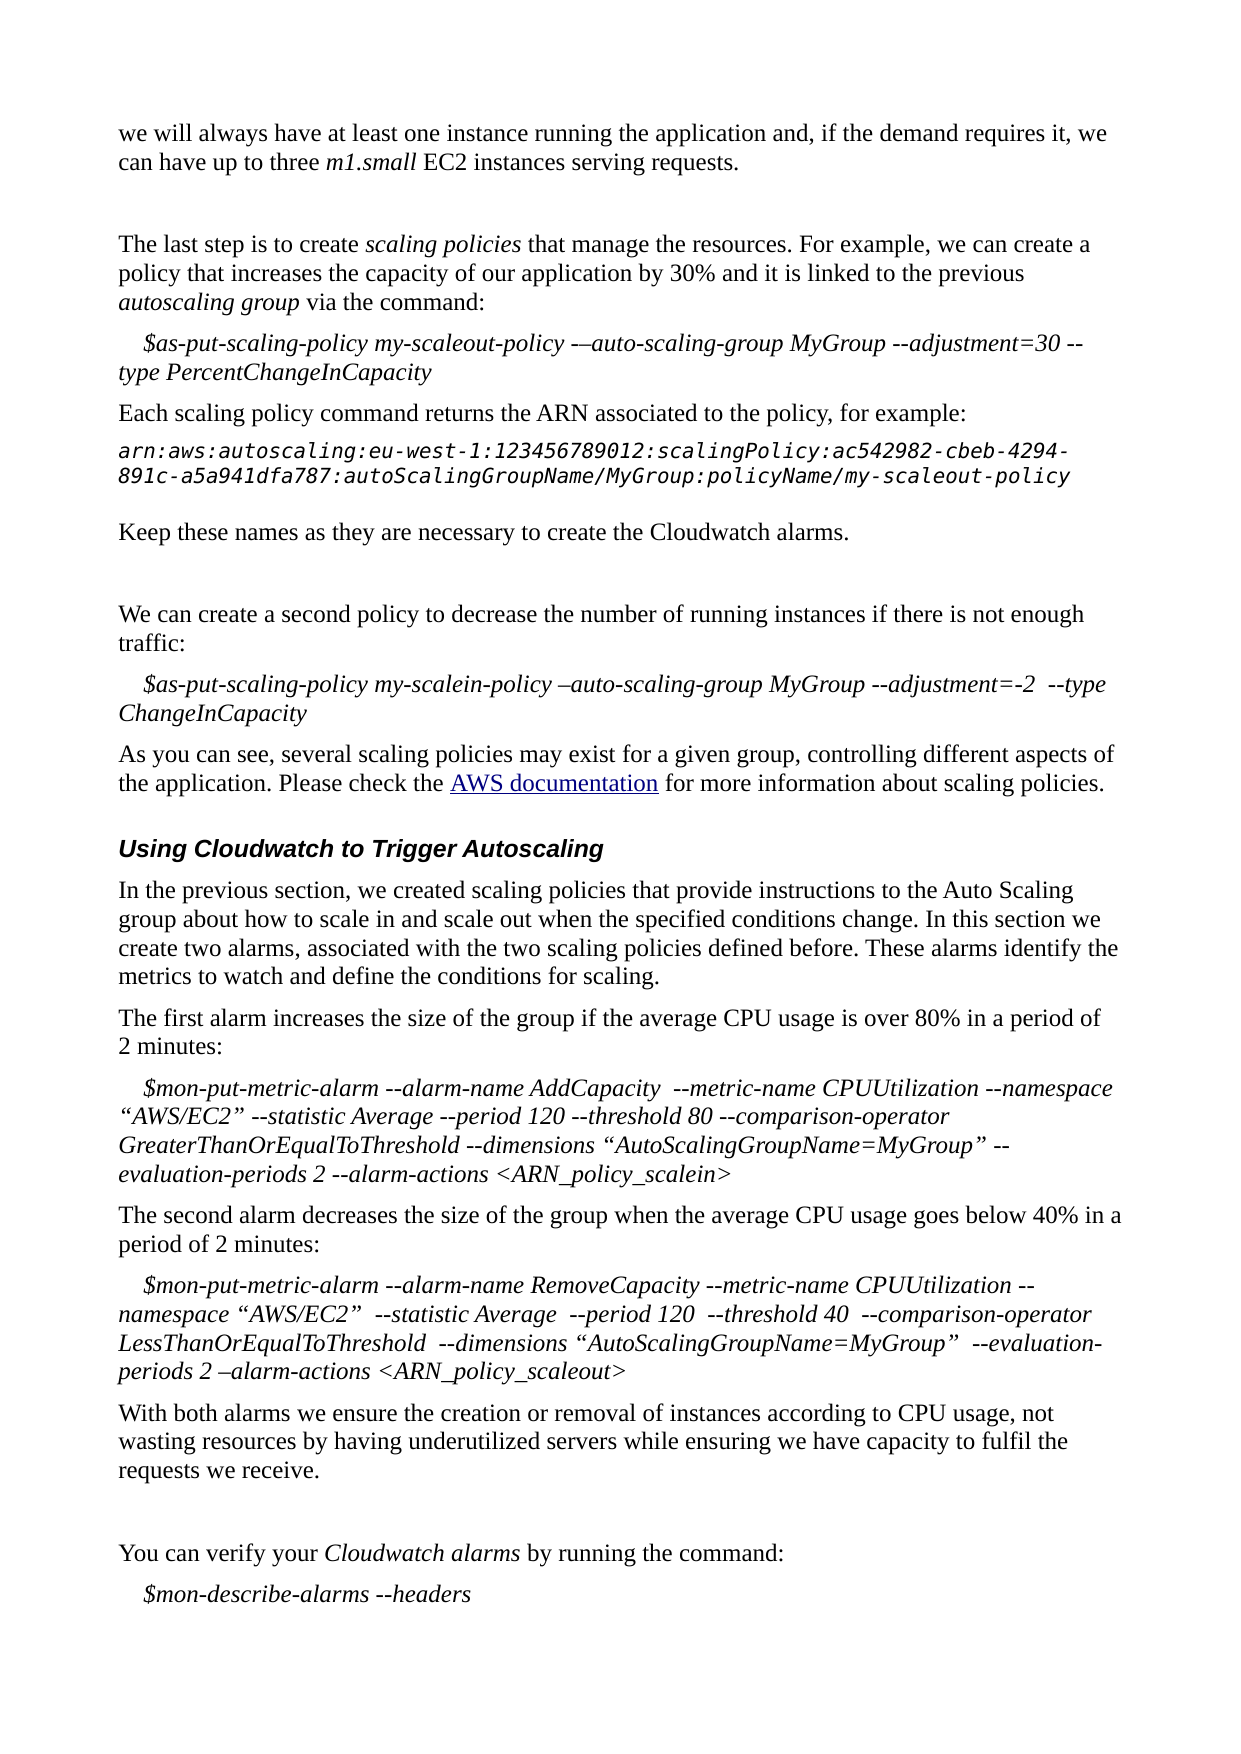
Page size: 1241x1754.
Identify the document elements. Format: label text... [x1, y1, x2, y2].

text $mon-put-metric-alarm --alarm-name RemoveCapacity --metric-name CPUUtilization --namespace “AWS/EC2” --statistic Average --period 120 --threshold 40 --comparison-operator LessThanOrEqualToThreshold --dimensions “AutoScalingGroupName=MyGroup” --evaluation-periods 2 –alarm-actions <ARN_policy_scaleout> [118, 1270, 1122, 1385]
text The second alarm decreases the size of the group when the average CPU usage goes below 40% in a period of 2 minutes: [118, 1200, 1122, 1258]
text In the previous section, we created scaling policies that provide instructions to the Auto Scaling group about how to scale in and scale out when the specified conditions change. In this section we create two alarms, associated with the two scaling policies defined before. These alarms identify the metrics to watch and define the conditions for scaling. [118, 875, 1122, 990]
text Keep these names as they are necessary to create the Cloudwatch alarms. [118, 488, 1122, 545]
subtitle Using Cloudwatch to Trigger Autoscaling [118, 834, 1122, 863]
text The first alarm increases the size of the group if the average CPU usage is over 80% in a period of 2 minutes: [118, 1003, 1122, 1060]
text arn:aws:autoscaling:eu-west-1:123456789012:scalingPolicy:ac542982-cbeb-4294-891c-a5a941dfa787:autoScalingGroupName/MyGroup:policyName/my-scaleout-policy [118, 439, 1122, 488]
text We can create a second policy to decrease the number of running instances if there is not enough traffic: [118, 599, 1122, 657]
text $as-put-scaling-policy my-scalein-policy –auto-scaling-group MyGroup --adjustment=-2 --type ChangeInCapacity [118, 669, 1122, 727]
text $mon-describe-alarms --headers [118, 1579, 1122, 1608]
text As you can see, several scaling policies may exist for a given group, controlling different aspects of the application. Please check the AWS documentation for more information about scaling policies. [118, 739, 1122, 797]
text Each scaling policy command returns the ARN associated to the policy, for example: [118, 398, 1122, 427]
text The last step is to create scaling policies that manage the resources. For example, we can create a policy that increases the capacity of our application by 30% and it is linked to the previous autoscaling group via the command: [118, 229, 1122, 316]
text we will always have at least one instance running the application and, if the demand requires it, we can have up to three m1.small EC2 instances serving requests. [118, 118, 1122, 176]
text You can verify your Cloudwatch alarms by running the command: [118, 1538, 1122, 1566]
text With both alarms we ensure the creation or removal of instances according to CPU usage, not wasting resources by having underutilized servers while ensuring we have capacity to fulfil the requests we receive. [118, 1398, 1122, 1484]
text $mon-put-metric-alarm --alarm-name AddCapacity --metric-name CPUUtilization --namespace “AWS/EC2” --statistic Average --period 120 --threshold 80 --comparison-operator GreaterThanOrEqualToThreshold --dimensions “AutoScalingGroupName=MyGroup” --evaluation-periods 2 --alarm-actions <ARN_policy_scalein> [118, 1073, 1122, 1188]
text $as-put-scaling-policy my-scaleout-policy -–auto-scaling-group MyGroup --adjustment=30 --type PercentChangeInCapacity [118, 328, 1122, 386]
